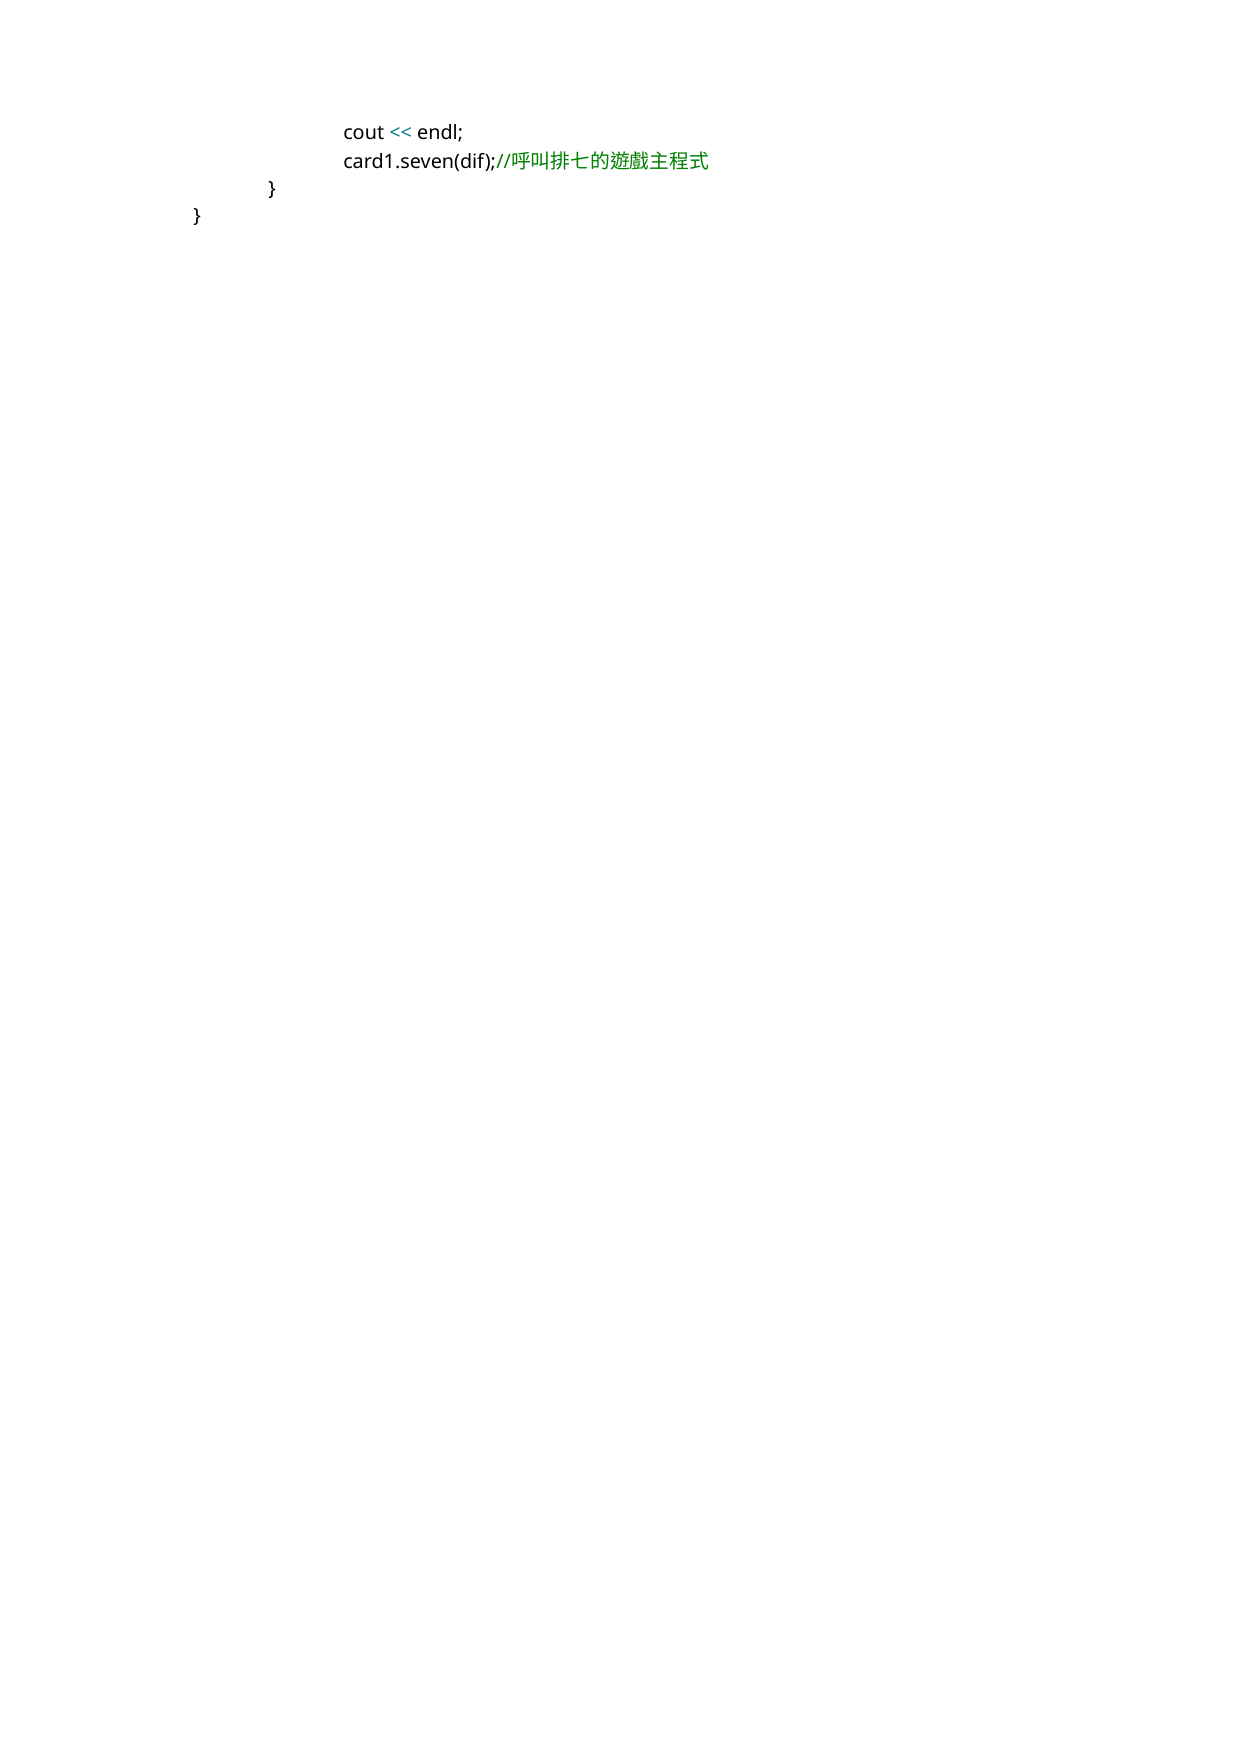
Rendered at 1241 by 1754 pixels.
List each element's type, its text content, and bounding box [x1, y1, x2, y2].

text } [118, 174, 1122, 201]
text card1.seven(dif);//呼叫排七的遊戲主程式 [118, 145, 1122, 174]
text } [118, 201, 1122, 228]
text cout << endl; [118, 118, 1122, 145]
